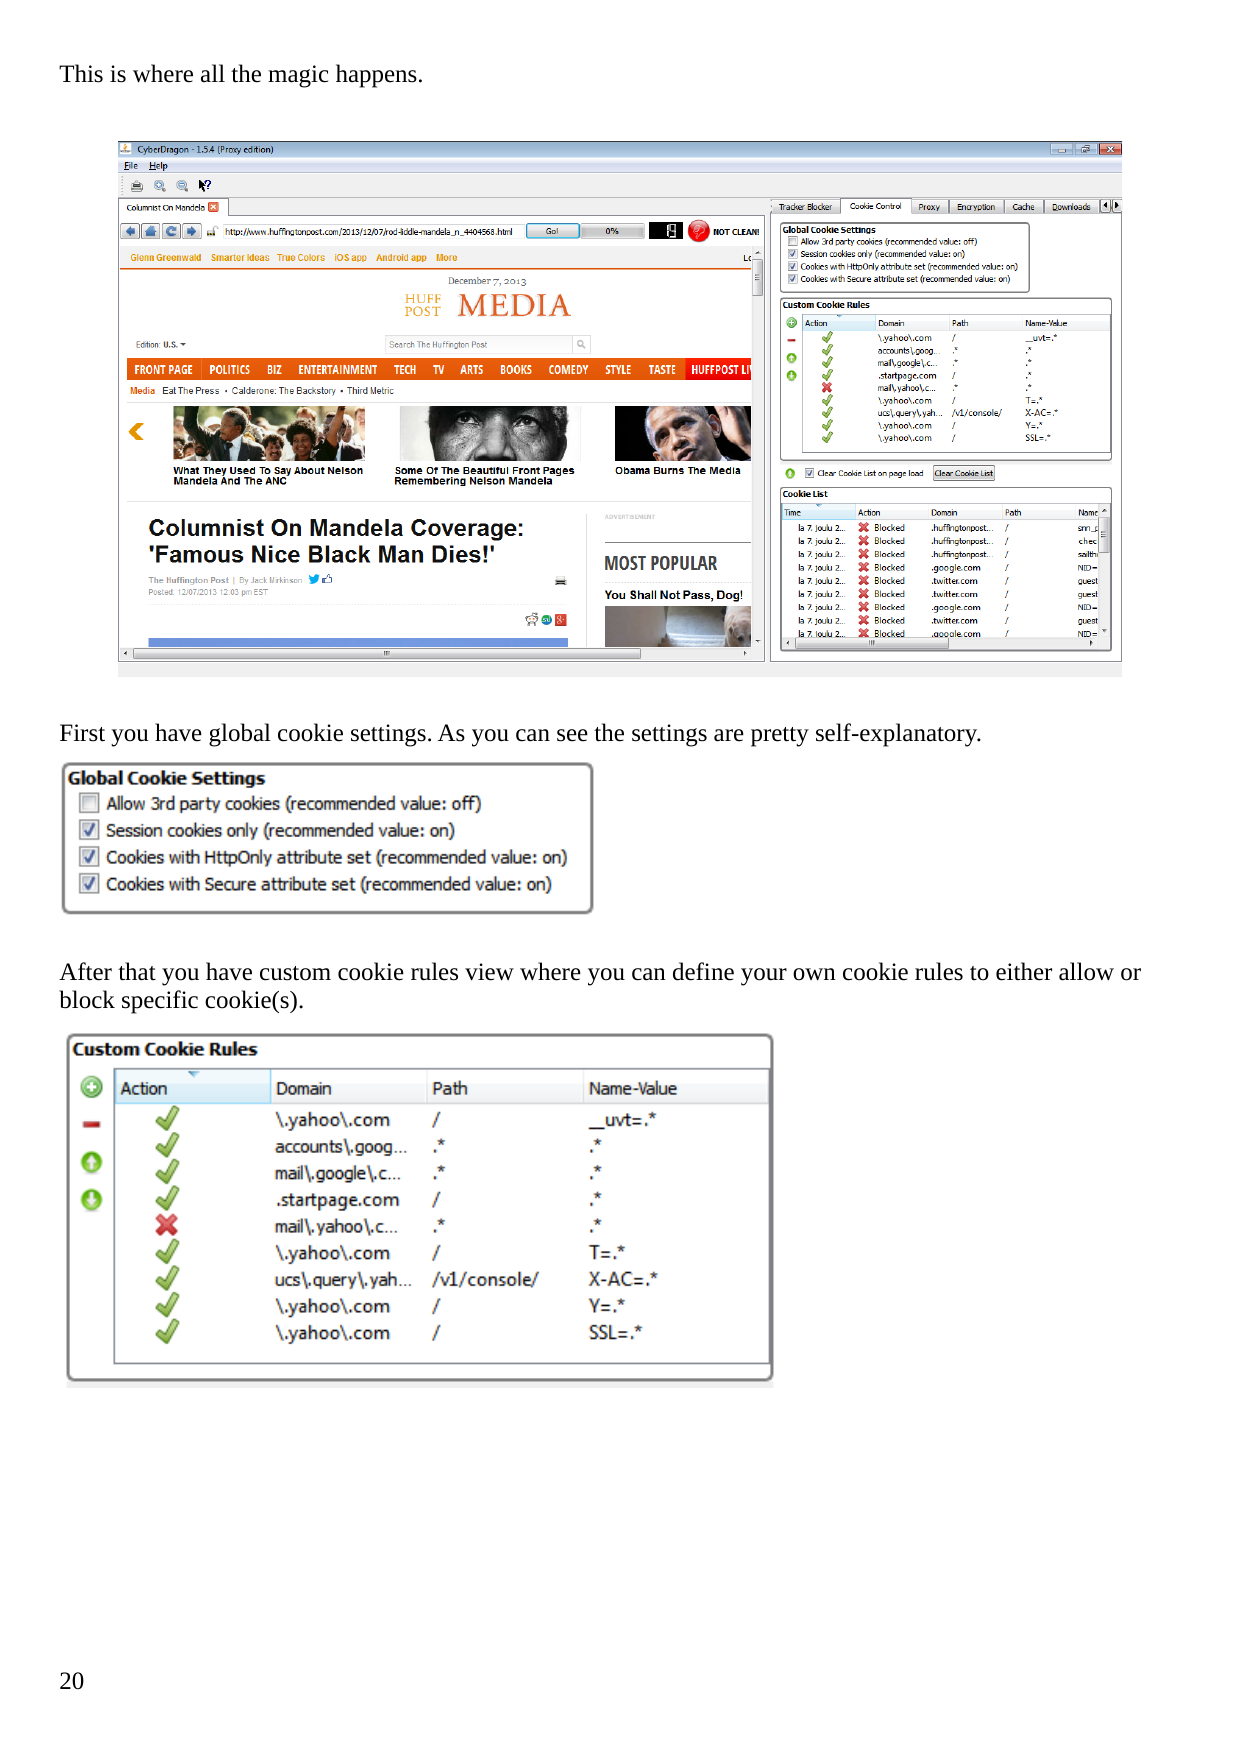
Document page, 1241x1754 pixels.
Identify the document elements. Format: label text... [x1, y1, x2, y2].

text This is where all the magic happens. [59, 59, 1181, 88]
picture [59, 759, 603, 916]
picture [118, 141, 1123, 677]
text First you have global cookie settings. As you can see the settings are pretty self-explanatory. [59, 718, 1181, 747]
text After that you have custom cookie rules view where you can define your own cookie rules to either allow or block specific cookie(s). [59, 957, 1181, 1014]
picture [59, 1026, 780, 1388]
